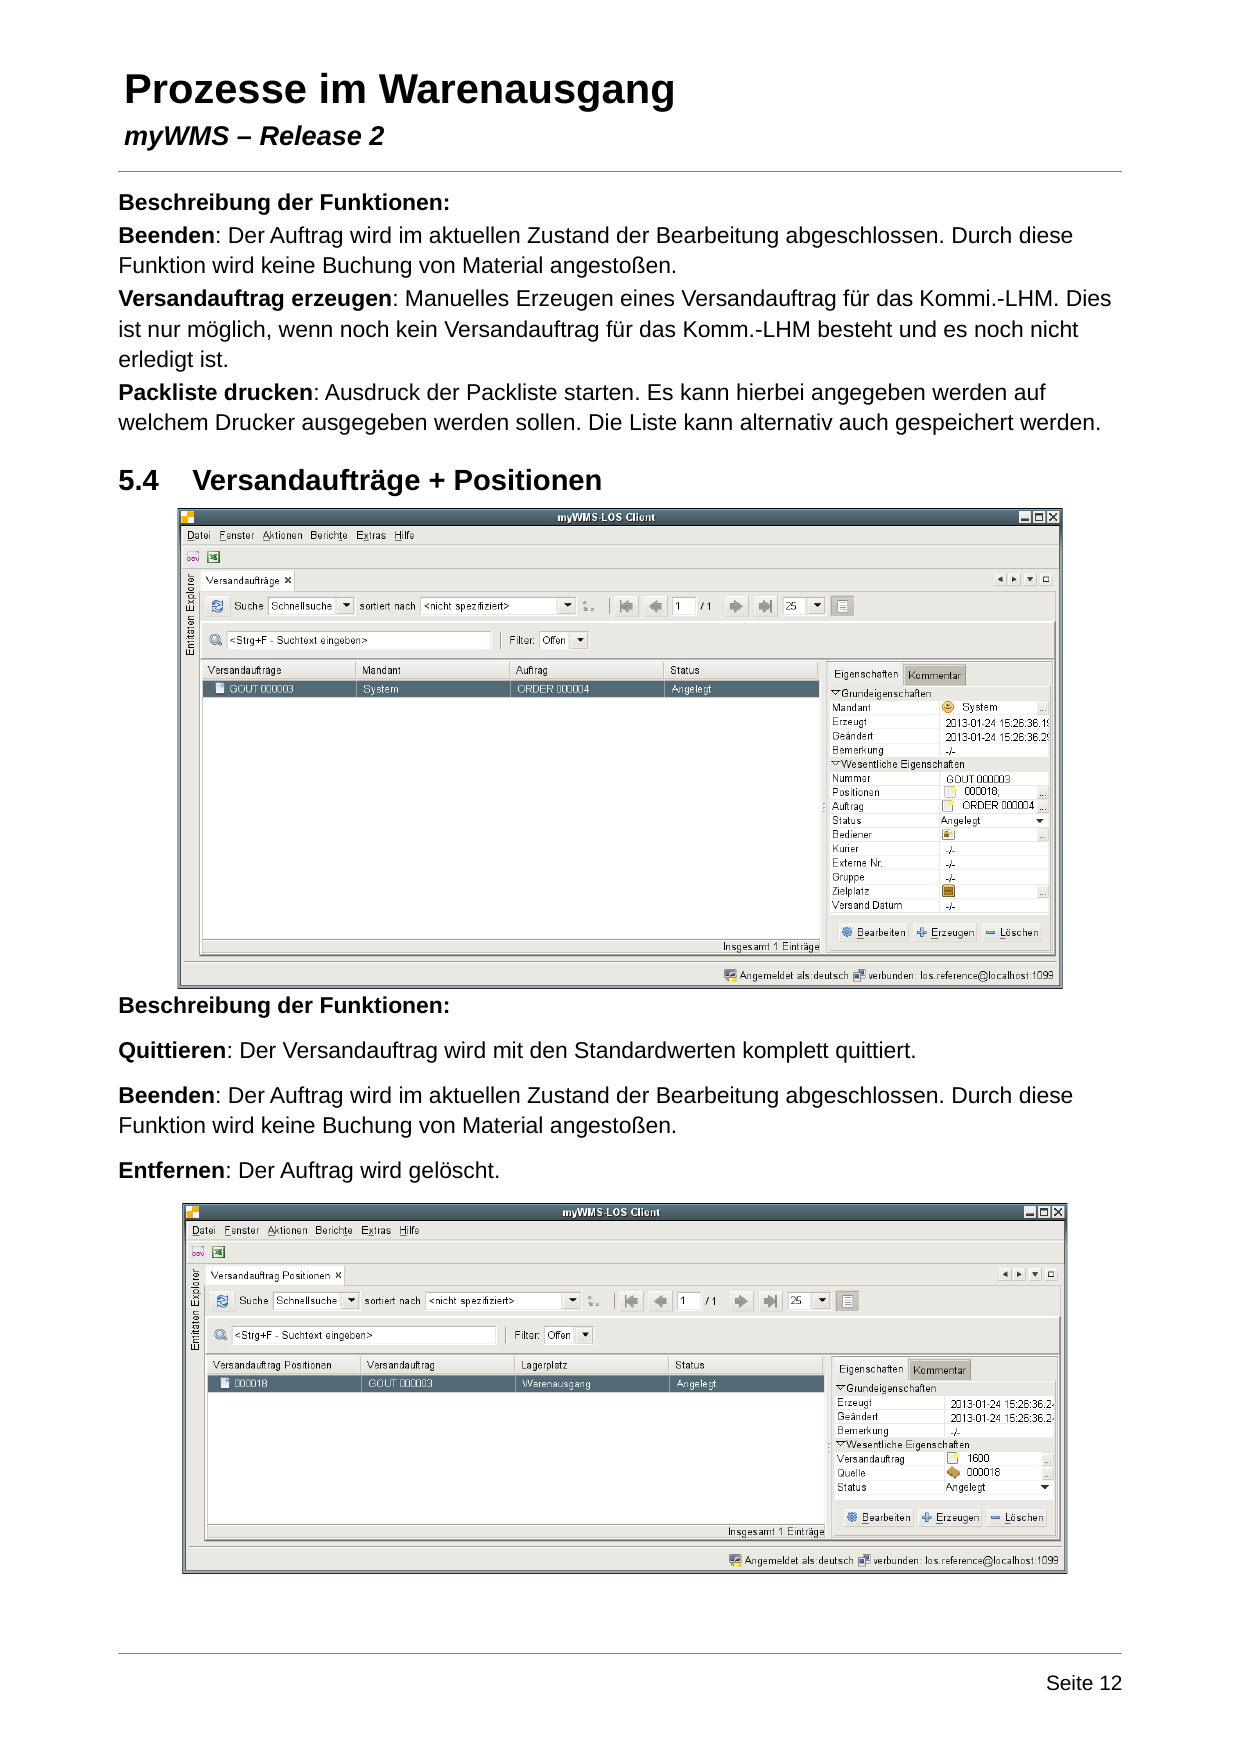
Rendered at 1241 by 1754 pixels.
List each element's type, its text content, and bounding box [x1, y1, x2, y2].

text Beenden: Der Auftrag wird im aktuellen Zustand der Bearbeitung abgeschlossen. Durch diese Funktion wird keine Buchung von Material angestoßen. [118, 222, 1122, 279]
text Beschreibung der Funktionen: [118, 189, 1122, 216]
text Beenden: Der Auftrag wird im aktuellen Zustand der Bearbeitung abgeschlossen. Durch diese Funktion wird keine Buchung von Material angestoßen. [118, 1082, 1122, 1138]
text Packliste drucken: Ausdruck der Packliste starten. Es kann hierbei angegeben werden auf welchem Drucker ausgegeben werden sollen. Die Liste kann alternativ auch gespeichert werden. [118, 379, 1122, 435]
picture [182, 1203, 1068, 1574]
subtitle Versandaufträge + Positionen [118, 463, 1122, 496]
text Beschreibung der Funktionen: [118, 514, 1122, 1018]
text Quittieren: Der Versandauftrag wird mit den Standardwerten komplett quittiert. [118, 1037, 1122, 1063]
picture [177, 508, 1063, 989]
text Entfernen: Der Auftrag wird gelöscht. [118, 1157, 1122, 1183]
text Versandauftrag erzeugen: Manuelles Erzeugen eines Versandauftrag für das Kommi.-LHM. Dies ist nur möglich, wenn noch kein Versandauftrag für das Komm.-LHM besteht und es noch nicht erledigt ist. [118, 285, 1122, 372]
